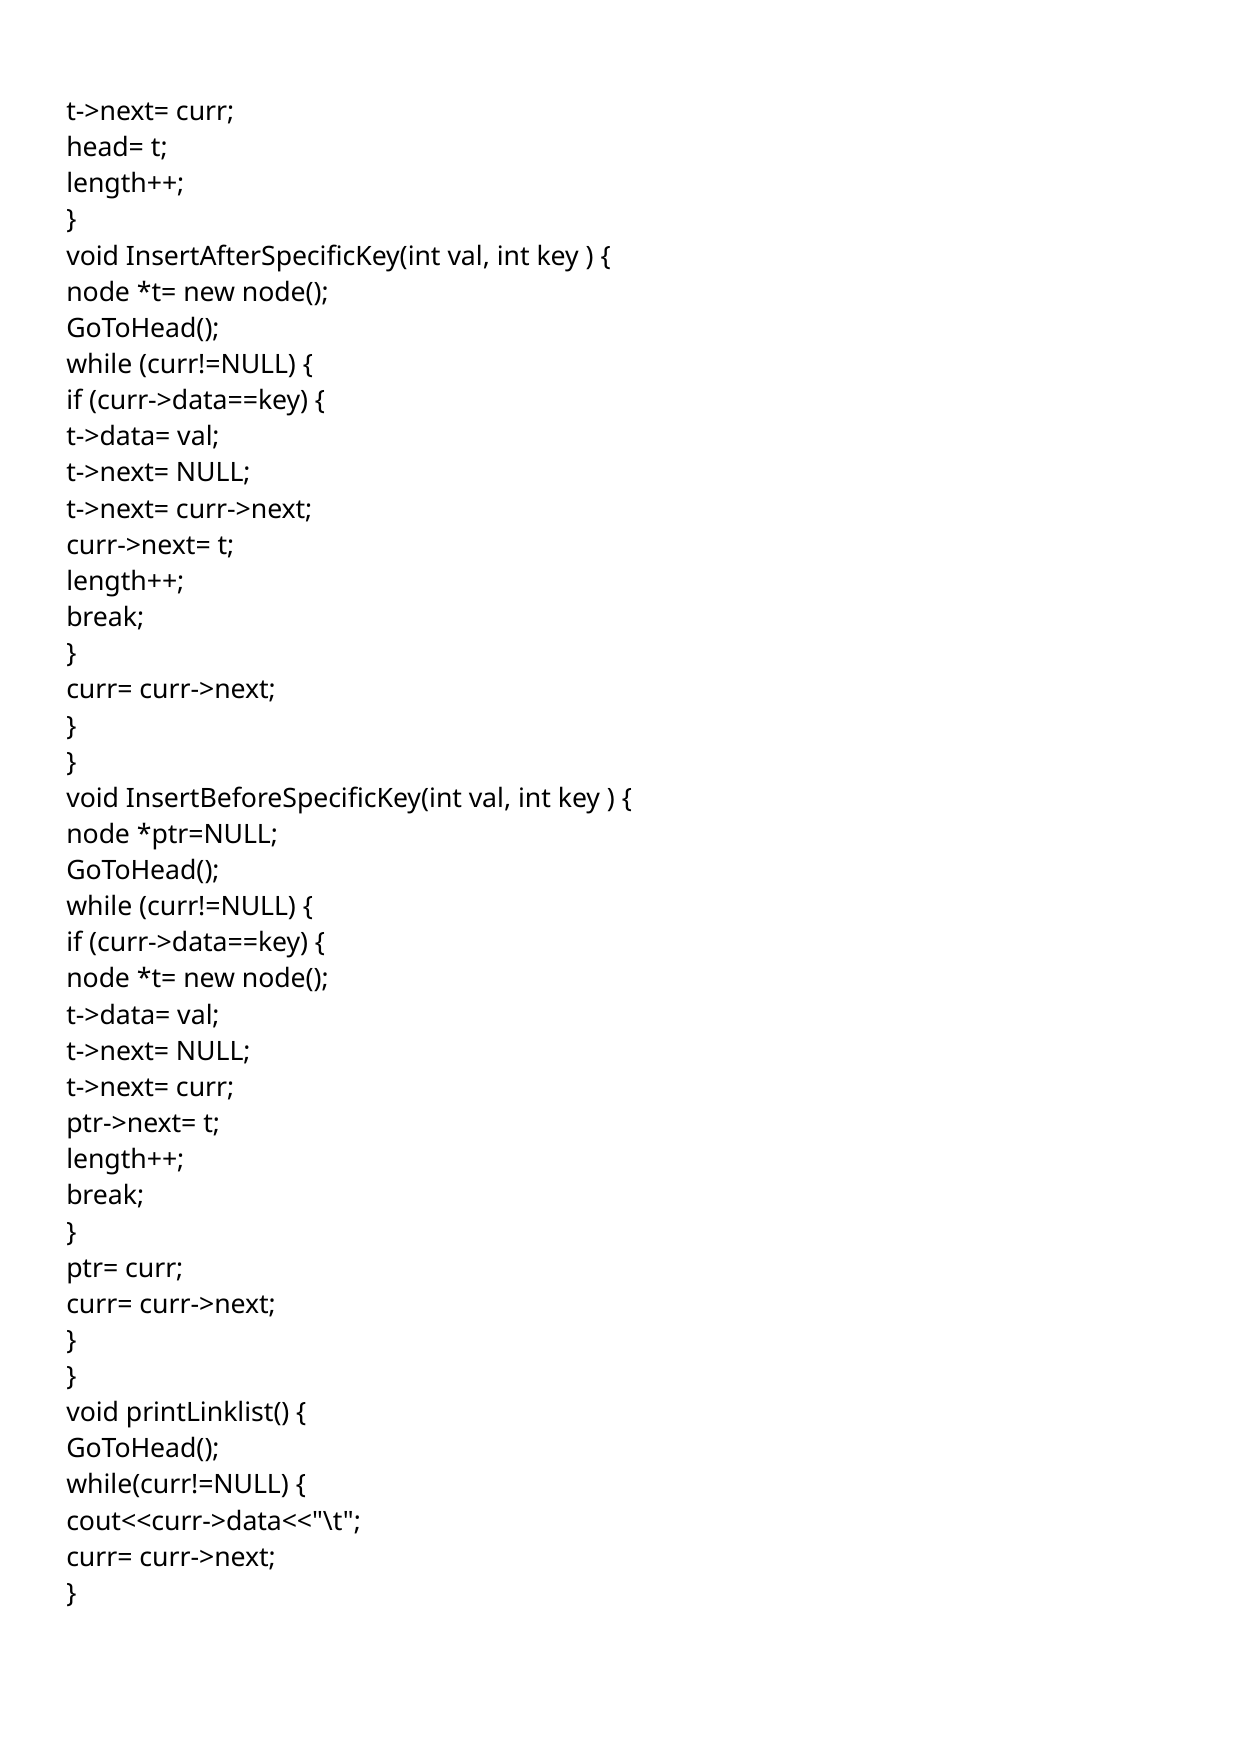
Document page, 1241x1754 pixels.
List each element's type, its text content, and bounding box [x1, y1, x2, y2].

text while (curr!=NULL) { [66, 887, 1122, 923]
text GoToHead(); [66, 309, 1122, 345]
text if (curr->data==key) { [66, 381, 1122, 417]
text } [66, 1321, 1122, 1357]
text void printLinklist() { [66, 1393, 1122, 1429]
text } [66, 706, 1122, 743]
text while (curr!=NULL) { [66, 345, 1122, 381]
text t->next= NULL; [66, 453, 1122, 489]
text GoToHead(); [66, 851, 1122, 887]
text break; [66, 598, 1122, 634]
text } [66, 1574, 1122, 1610]
text length++; [66, 1140, 1122, 1176]
text t->next= curr; [66, 92, 1122, 128]
text t->next= NULL; [66, 1032, 1122, 1068]
text } [66, 743, 1122, 779]
text } [66, 1357, 1122, 1393]
text cout<<curr->data<<"\t"; [66, 1502, 1122, 1538]
text break; [66, 1176, 1122, 1212]
text } [66, 200, 1122, 237]
text curr->next= t; [66, 526, 1122, 562]
text node *t= new node(); [66, 959, 1122, 996]
text ptr= curr; [66, 1249, 1122, 1285]
text curr= curr->next; [66, 1538, 1122, 1574]
text node *ptr=NULL; [66, 815, 1122, 851]
text curr= curr->next; [66, 1285, 1122, 1321]
text if (curr->data==key) { [66, 923, 1122, 959]
text t->data= val; [66, 996, 1122, 1032]
text while(curr!=NULL) { [66, 1466, 1122, 1502]
text GoToHead(); [66, 1429, 1122, 1466]
text } [66, 634, 1122, 670]
text t->next= curr; [66, 1068, 1122, 1104]
text curr= curr->next; [66, 670, 1122, 706]
text node *t= new node(); [66, 273, 1122, 309]
text void InsertAfterSpecificKey(int val, int key ) { [66, 237, 1122, 273]
text } [66, 1212, 1122, 1249]
text ptr->next= t; [66, 1104, 1122, 1140]
text head= t; [66, 128, 1122, 164]
text void InsertBeforeSpecificKey(int val, int key ) { [66, 779, 1122, 815]
text length++; [66, 164, 1122, 200]
text t->data= val; [66, 417, 1122, 453]
text t->next= curr->next; [66, 489, 1122, 526]
text length++; [66, 562, 1122, 598]
